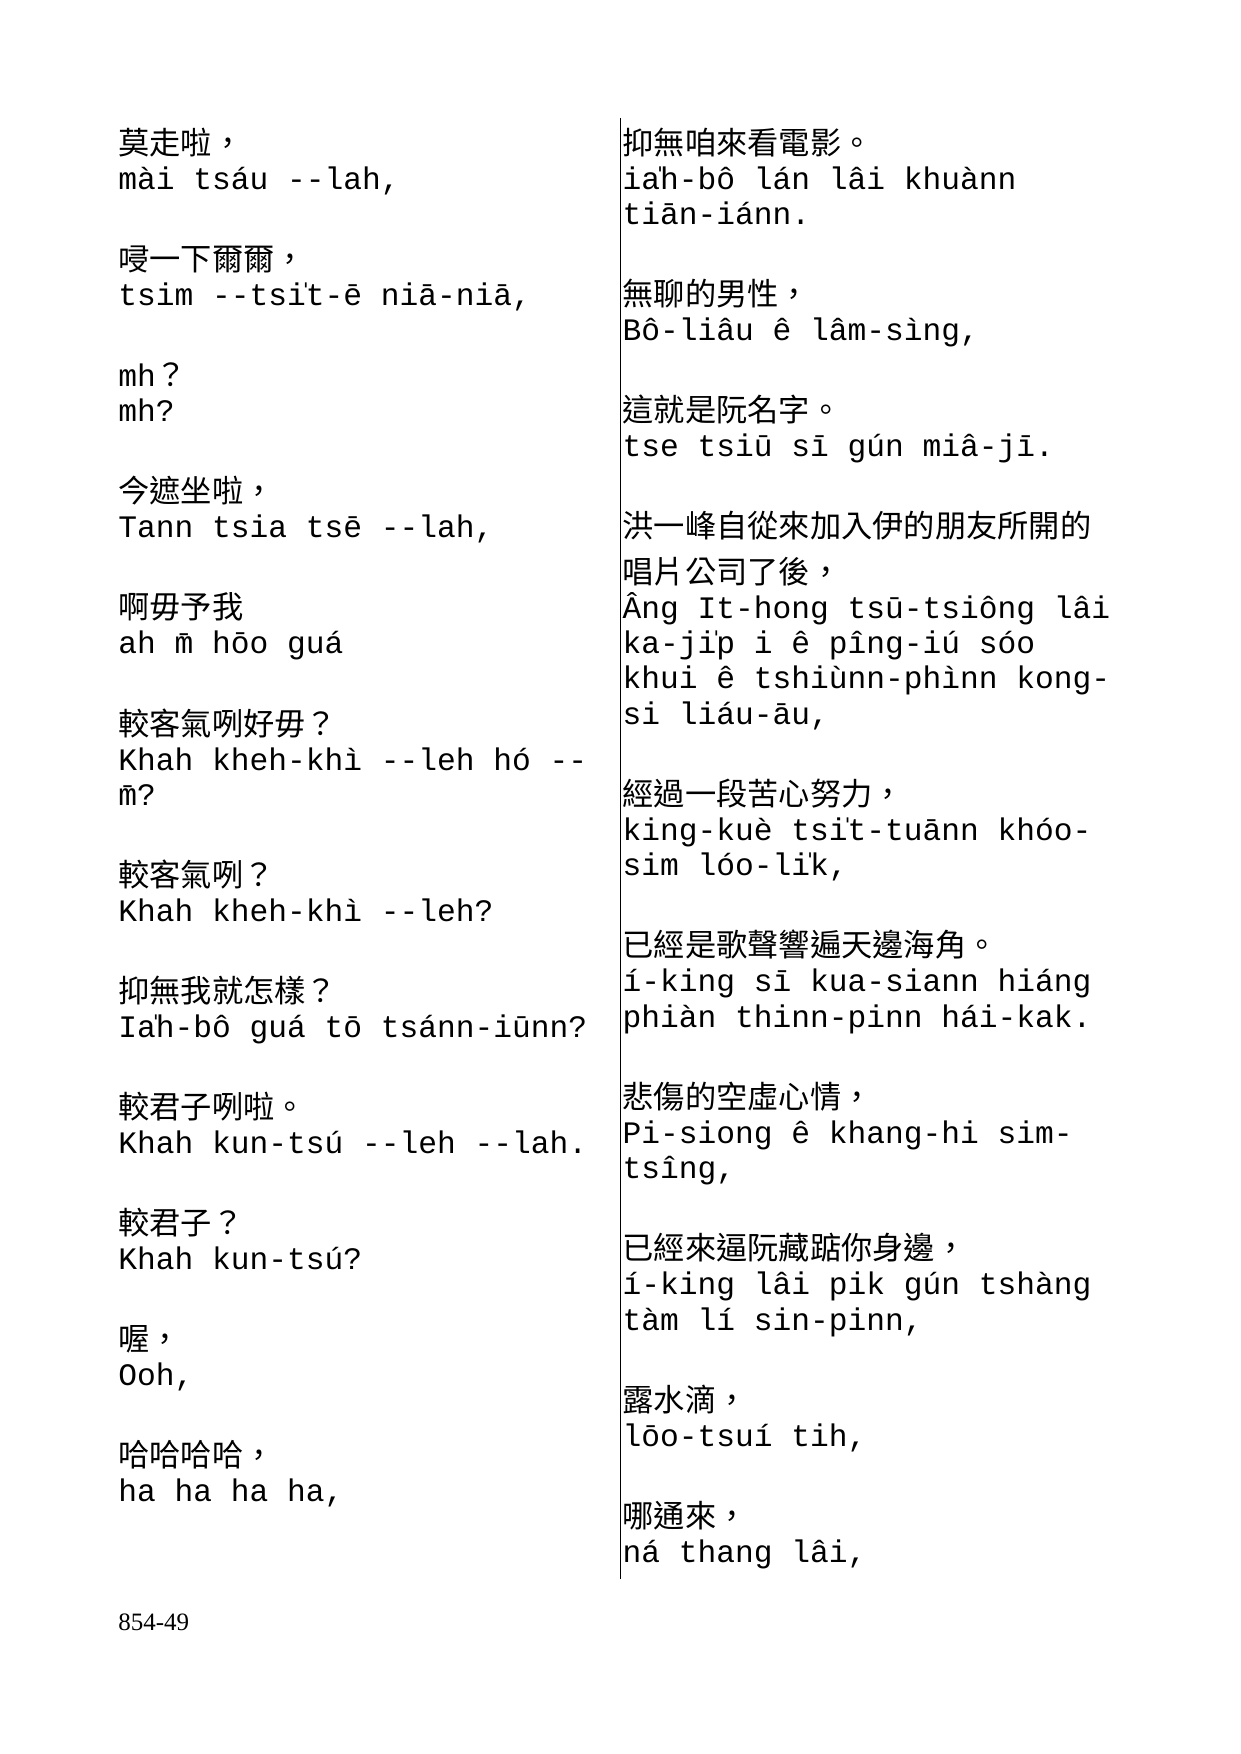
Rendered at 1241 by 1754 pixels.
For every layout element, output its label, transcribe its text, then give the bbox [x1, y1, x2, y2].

text 唚一下爾爾， [118, 234, 618, 279]
text Khah kheh-khì --leh hó --m̄? [118, 744, 618, 815]
text 露水滴， [622, 1375, 1122, 1420]
text ia̍h-bô lán lâi khuànn tiān-iánn. [622, 163, 1122, 234]
text Ooh, [118, 1359, 618, 1395]
text Khah kheh-khì --leh? [118, 895, 618, 931]
text í-king lâi pik gún tshàng tàm lí sin-pinn, [622, 1269, 1122, 1339]
text 抑無咱來看電影。 [622, 118, 1122, 163]
text í-king sī kua-siann hiáng phiàn thinn-pinn hái-kak. [622, 966, 1122, 1037]
text mài tsáu --lah, [118, 163, 618, 199]
text ná thang lâi, [622, 1536, 1122, 1572]
text tsim --tsi̍t-ē niā-niā, [118, 279, 618, 315]
text 今遮坐啦， [118, 467, 618, 512]
text Âng It-hong tsū-tsiông lâi ka-ji̍p i ê pîng-iú sóo khui ê tshiùnn-phìnn kong-si liáu-āu, [622, 592, 1122, 734]
text tse tsiū sī gún miâ-jī. [622, 431, 1122, 466]
text 洪一峰自從來加入伊的朋友所開的唱片公司了後， [622, 502, 1122, 592]
text Tann tsia tsē --lah, [118, 512, 618, 547]
text mh？ [118, 350, 618, 396]
text 較君子？ [118, 1198, 618, 1243]
text 已經來逼阮藏踮你身邊， [622, 1223, 1122, 1269]
text ah m̄ hōo guá [118, 628, 618, 663]
text Bô-liâu ê lâm-sìng, [622, 315, 1122, 350]
text 較客氣咧好毋？ [118, 699, 618, 744]
text 哈哈哈哈， [118, 1430, 618, 1476]
text 莫走啦， [118, 118, 618, 163]
text 較君子咧啦。 [118, 1082, 618, 1127]
text Khah kun-tsú --leh --lah. [118, 1127, 618, 1163]
text Ia̍h-bô guá tō tsánn-iūnn? [118, 1011, 618, 1047]
text Pi-siong ê khang-hi sim-tsîng, [622, 1117, 1122, 1188]
text Khah kun-tsú? [118, 1243, 618, 1279]
text lōo-tsuí tih, [622, 1420, 1122, 1456]
text mh? [118, 396, 618, 431]
text king-kuè tsi̍t-tuānn khóo-sim lóo-li̍k, [622, 814, 1122, 885]
text ha ha ha ha, [118, 1476, 618, 1511]
text 悲傷的空虛心情， [622, 1072, 1122, 1117]
text 經過一段苦心努力， [622, 769, 1122, 814]
text 抑無我就怎樣？ [118, 966, 618, 1011]
text 這就是阮名字。 [622, 386, 1122, 431]
text 哪通來， [622, 1491, 1122, 1536]
text 較客氣咧？ [118, 850, 618, 895]
text 啊毋予我 [118, 583, 618, 628]
text 無聊的男性， [622, 269, 1122, 315]
text 喔， [118, 1314, 618, 1359]
text 已經是歌聲響遍天邊海角。 [622, 921, 1122, 966]
